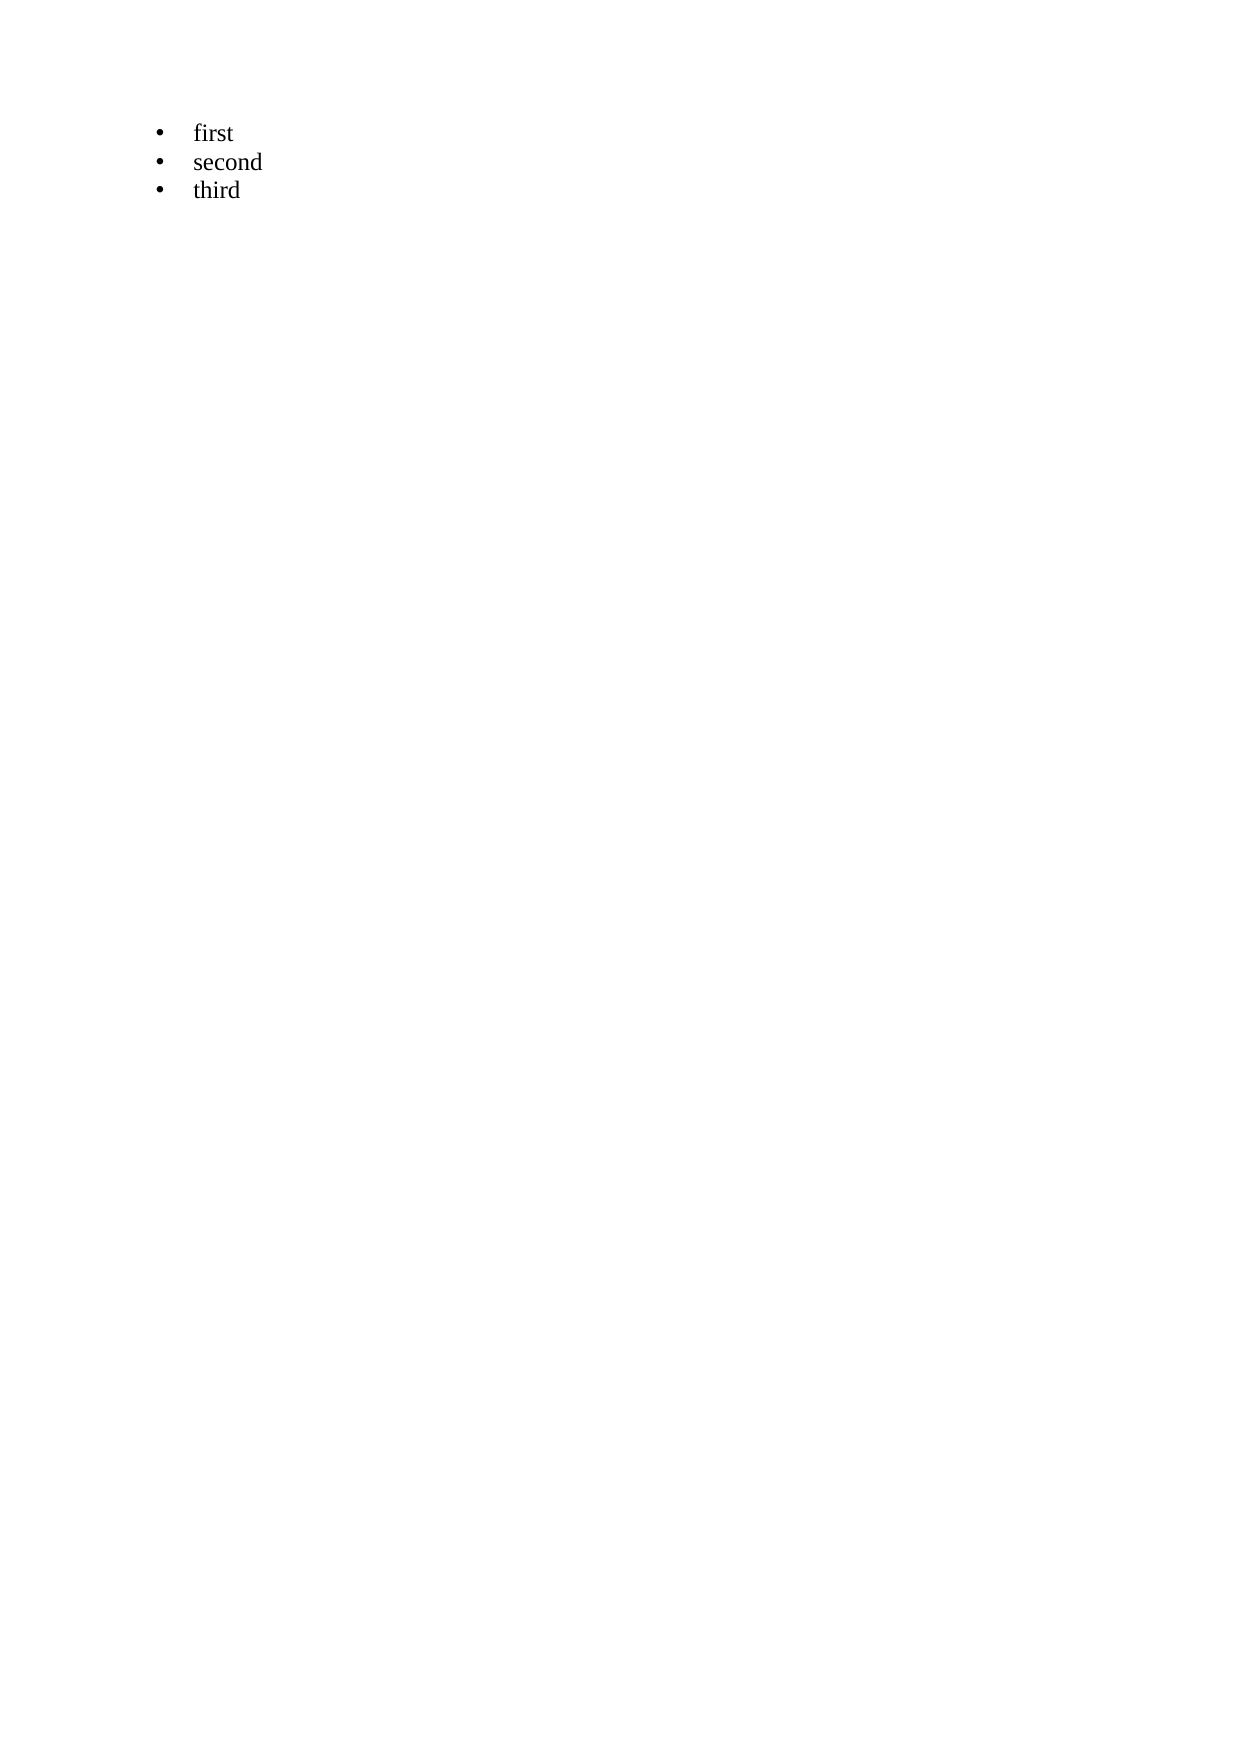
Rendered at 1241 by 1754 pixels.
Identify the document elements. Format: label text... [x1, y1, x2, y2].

list second [156, 147, 1122, 176]
list third [156, 176, 1122, 204]
list first [156, 118, 1122, 147]
